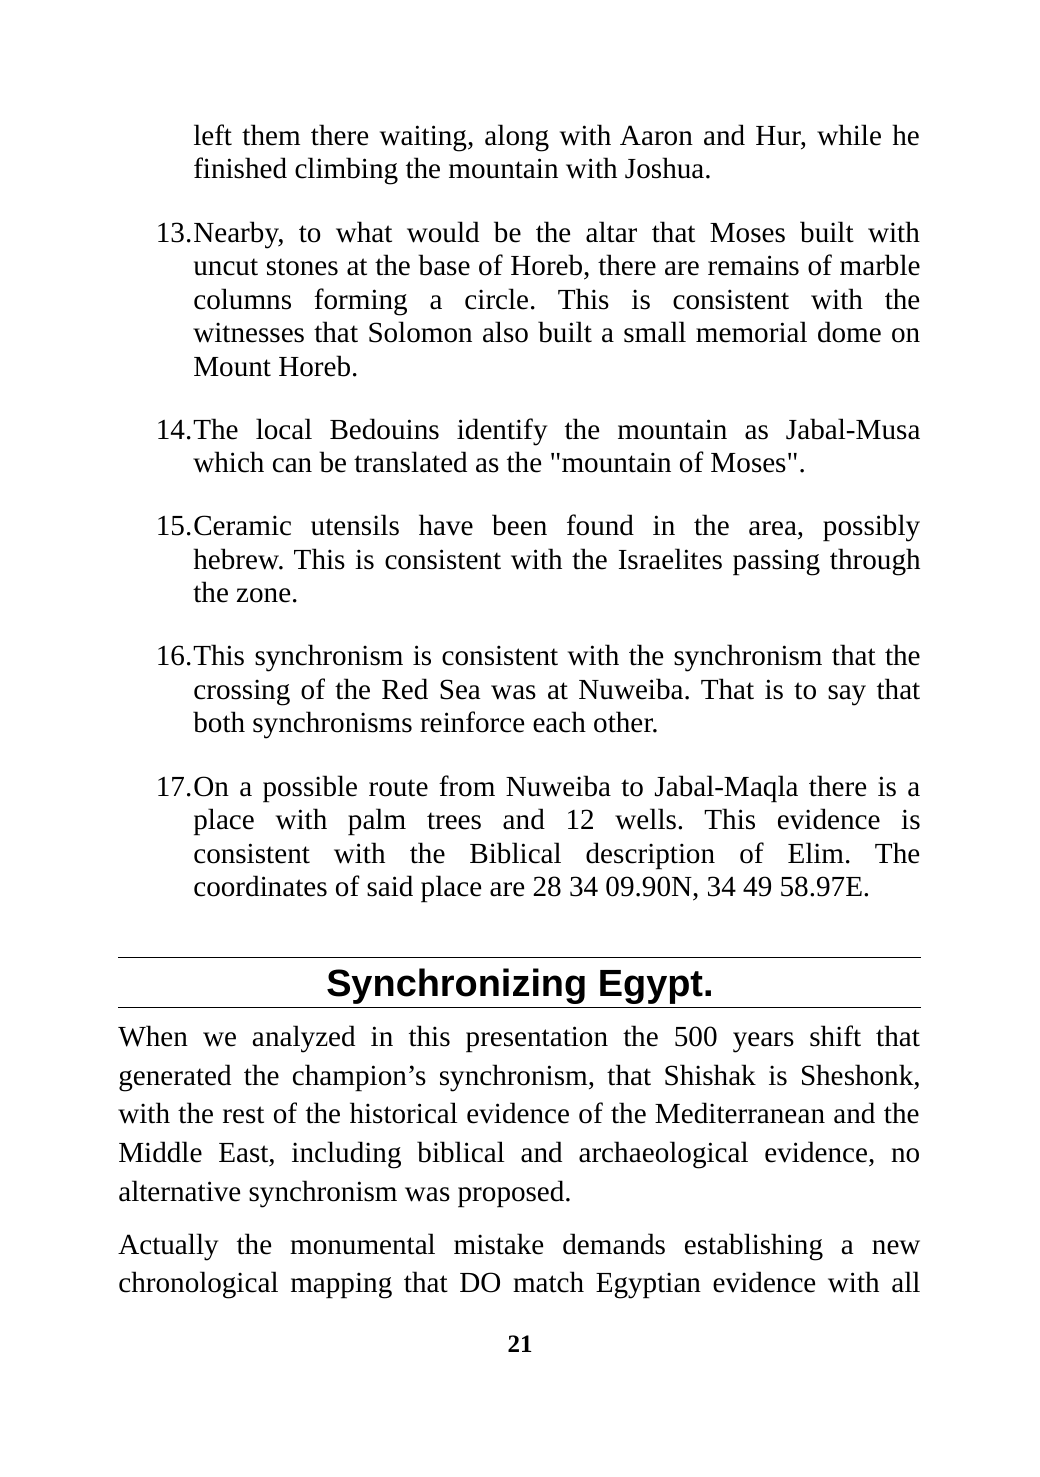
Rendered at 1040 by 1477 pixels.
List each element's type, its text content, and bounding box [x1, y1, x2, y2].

list The local Bedouins identify the mountain as Jabal-Musa which can be translated as the "mountain of Moses". [156, 412, 921, 479]
list left them there waiting, along with Aaron and Hur, while he finished climbing the mountain with Joshua. [156, 118, 921, 185]
text When we analyzed in this presentation the 500 years shift that generated the champion’s synchronism, that Shishak is Sheshonk, with the rest of the historical evidence of the Mediterranean and the Middle East, including biblical and archaeological evidence, no alternative synchronism was proposed. [118, 1019, 921, 1207]
text Actually the monumental mistake demands establishing a new chronological mapping that DO match Egyptian evidence with all [118, 1227, 921, 1299]
subtitle Synchronizing Egypt. [118, 958, 921, 1007]
list Ceramic utensils have been found in the area, possibly hebrew. This is consistent with the Israelites passing through the zone. [156, 508, 921, 609]
list Nearby, to what would be the altar that Moses built with uncut stones at the base of Horeb, there are remains of marble columns forming a circle. This is consistent with the witnesses that Solomon also built a small memorial dome on Mount Horeb. [156, 215, 921, 382]
list This synchronism is consistent with the synchronism that the crossing of the Red Sea was at Nuweiba. That is to say that both synchronisms reinforce each other. [156, 638, 921, 739]
list On a possible route from Nuweiba to Jabal-Maqla there is a place with palm trees and 12 wells. This evidence is consistent with the Biblical description of Elim. The coordinates of said place are 28 34 09.90N, 34 49 58.97E. [156, 769, 921, 903]
